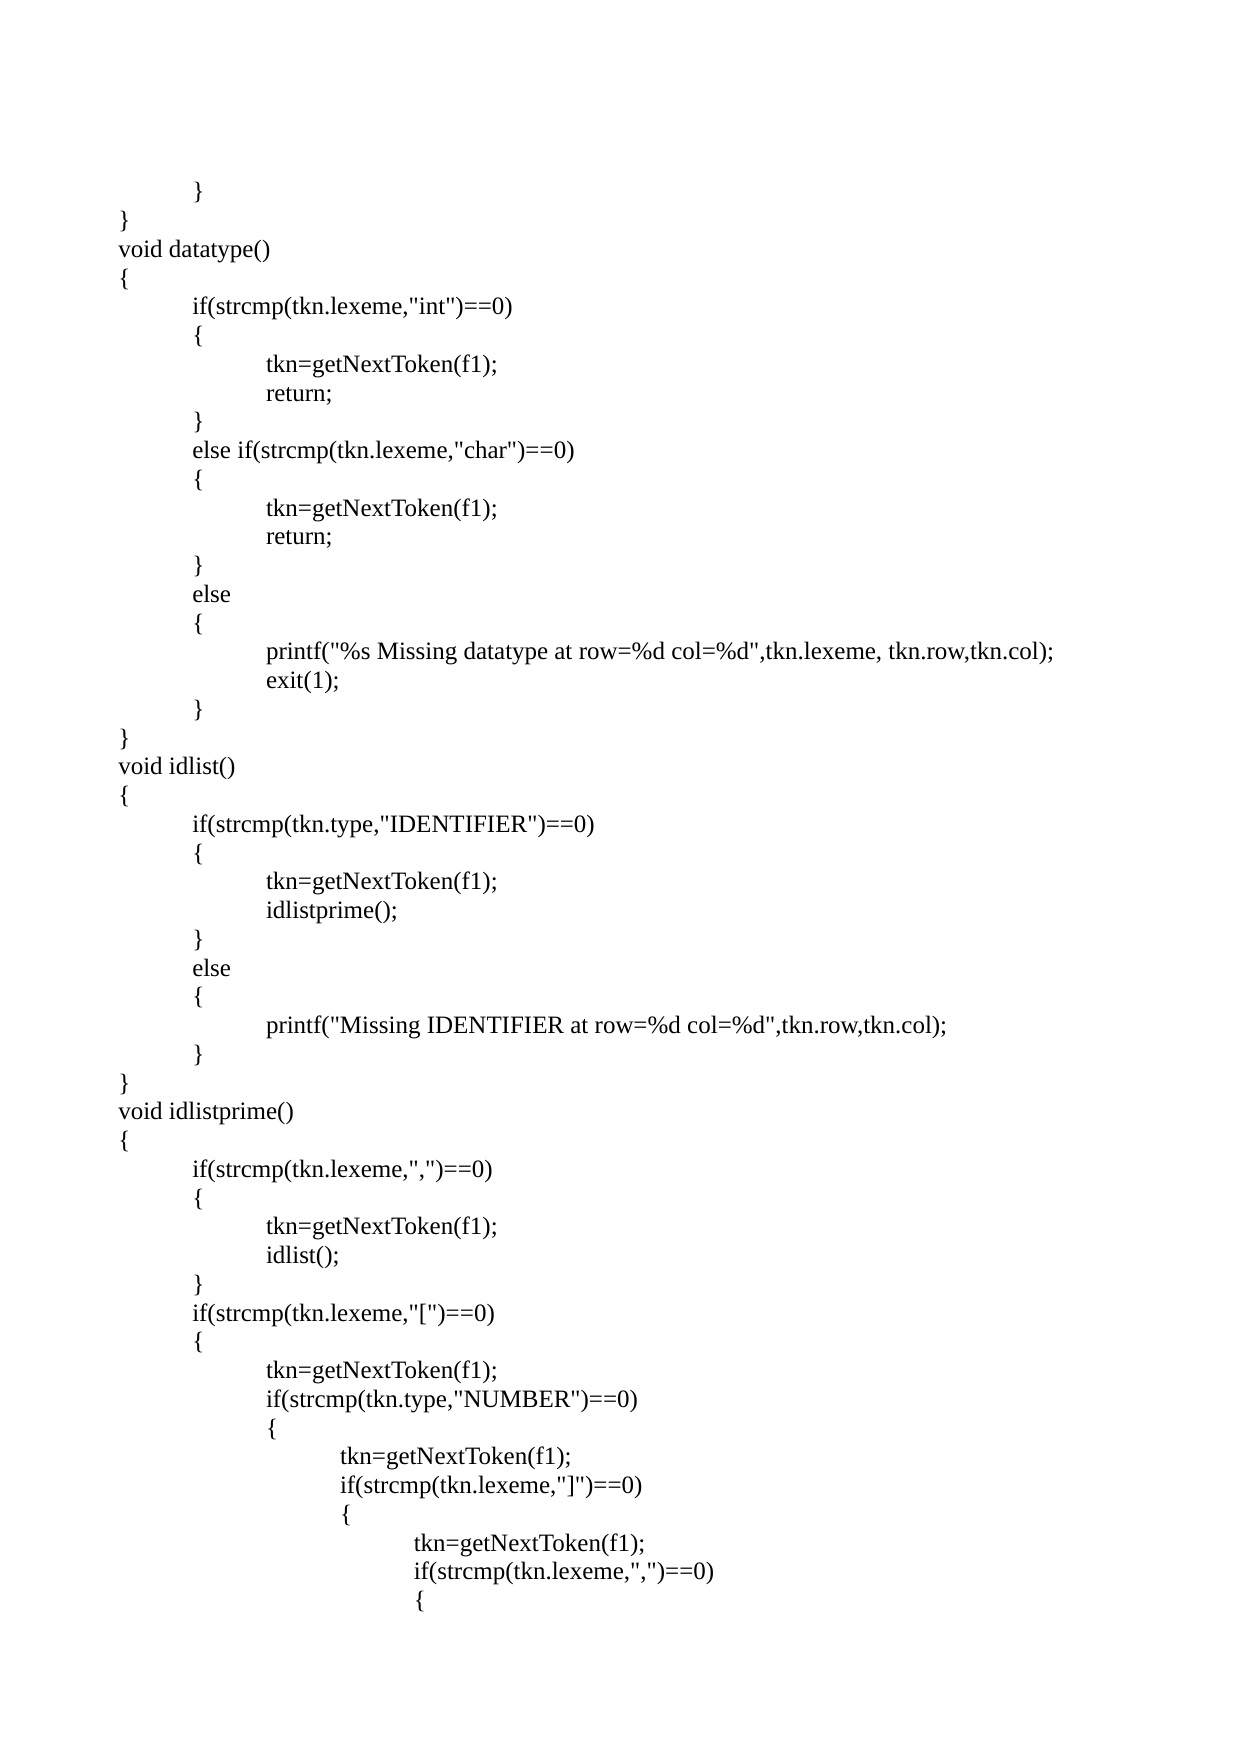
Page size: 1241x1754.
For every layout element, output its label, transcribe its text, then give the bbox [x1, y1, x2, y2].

text { [118, 320, 1122, 349]
text void idlist() [118, 751, 1122, 780]
text if(strcmp(tkn.lexeme,",")==0) [118, 1556, 1122, 1585]
text } [118, 550, 1122, 579]
text return; [118, 378, 1122, 406]
text } [118, 1269, 1122, 1298]
text if(strcmp(tkn.lexeme,"int")==0) [118, 291, 1122, 320]
text { [118, 838, 1122, 866]
text } [118, 1068, 1122, 1096]
text printf("%s Missing datatype at row=%d col=%d",tkn.lexeme, tkn.row,tkn.col); [118, 636, 1122, 665]
text } [118, 406, 1122, 435]
text tkn=getNextToken(f1); [118, 866, 1122, 895]
text { [118, 1585, 1122, 1614]
text if(strcmp(tkn.lexeme,"[")==0) [118, 1298, 1122, 1326]
text return; [118, 521, 1122, 550]
text } [118, 694, 1122, 723]
text tkn=getNextToken(f1); [118, 349, 1122, 378]
text void datatype() [118, 234, 1122, 263]
text { [118, 1499, 1122, 1528]
text { [118, 263, 1122, 291]
text } [118, 924, 1122, 953]
text } [118, 176, 1122, 205]
text tkn=getNextToken(f1); [118, 1211, 1122, 1240]
text printf("Missing IDENTIFIER at row=%d col=%d",tkn.row,tkn.col); [118, 1010, 1122, 1039]
text { [118, 1413, 1122, 1441]
text tkn=getNextToken(f1); [118, 493, 1122, 521]
text tkn=getNextToken(f1); [118, 1355, 1122, 1384]
text if(strcmp(tkn.type,"IDENTIFIER")==0) [118, 809, 1122, 838]
text if(strcmp(tkn.lexeme,",")==0) [118, 1154, 1122, 1183]
text exit(1); [118, 665, 1122, 694]
text tkn=getNextToken(f1); [118, 1441, 1122, 1470]
text tkn=getNextToken(f1); [118, 1528, 1122, 1556]
text if(strcmp(tkn.type,"NUMBER")==0) [118, 1384, 1122, 1413]
text } [118, 1039, 1122, 1068]
text else [118, 579, 1122, 608]
text { [118, 1183, 1122, 1211]
text } [118, 723, 1122, 751]
text else [118, 953, 1122, 981]
text { [118, 608, 1122, 636]
text } [118, 205, 1122, 234]
text { [118, 1125, 1122, 1154]
text { [118, 464, 1122, 493]
text { [118, 1326, 1122, 1355]
text { [118, 780, 1122, 809]
text idlistprime(); [118, 895, 1122, 924]
text if(strcmp(tkn.lexeme,"]")==0) [118, 1470, 1122, 1499]
text void idlistprime() [118, 1096, 1122, 1125]
text { [118, 981, 1122, 1010]
text else if(strcmp(tkn.lexeme,"char")==0) [118, 435, 1122, 464]
text idlist(); [118, 1240, 1122, 1269]
